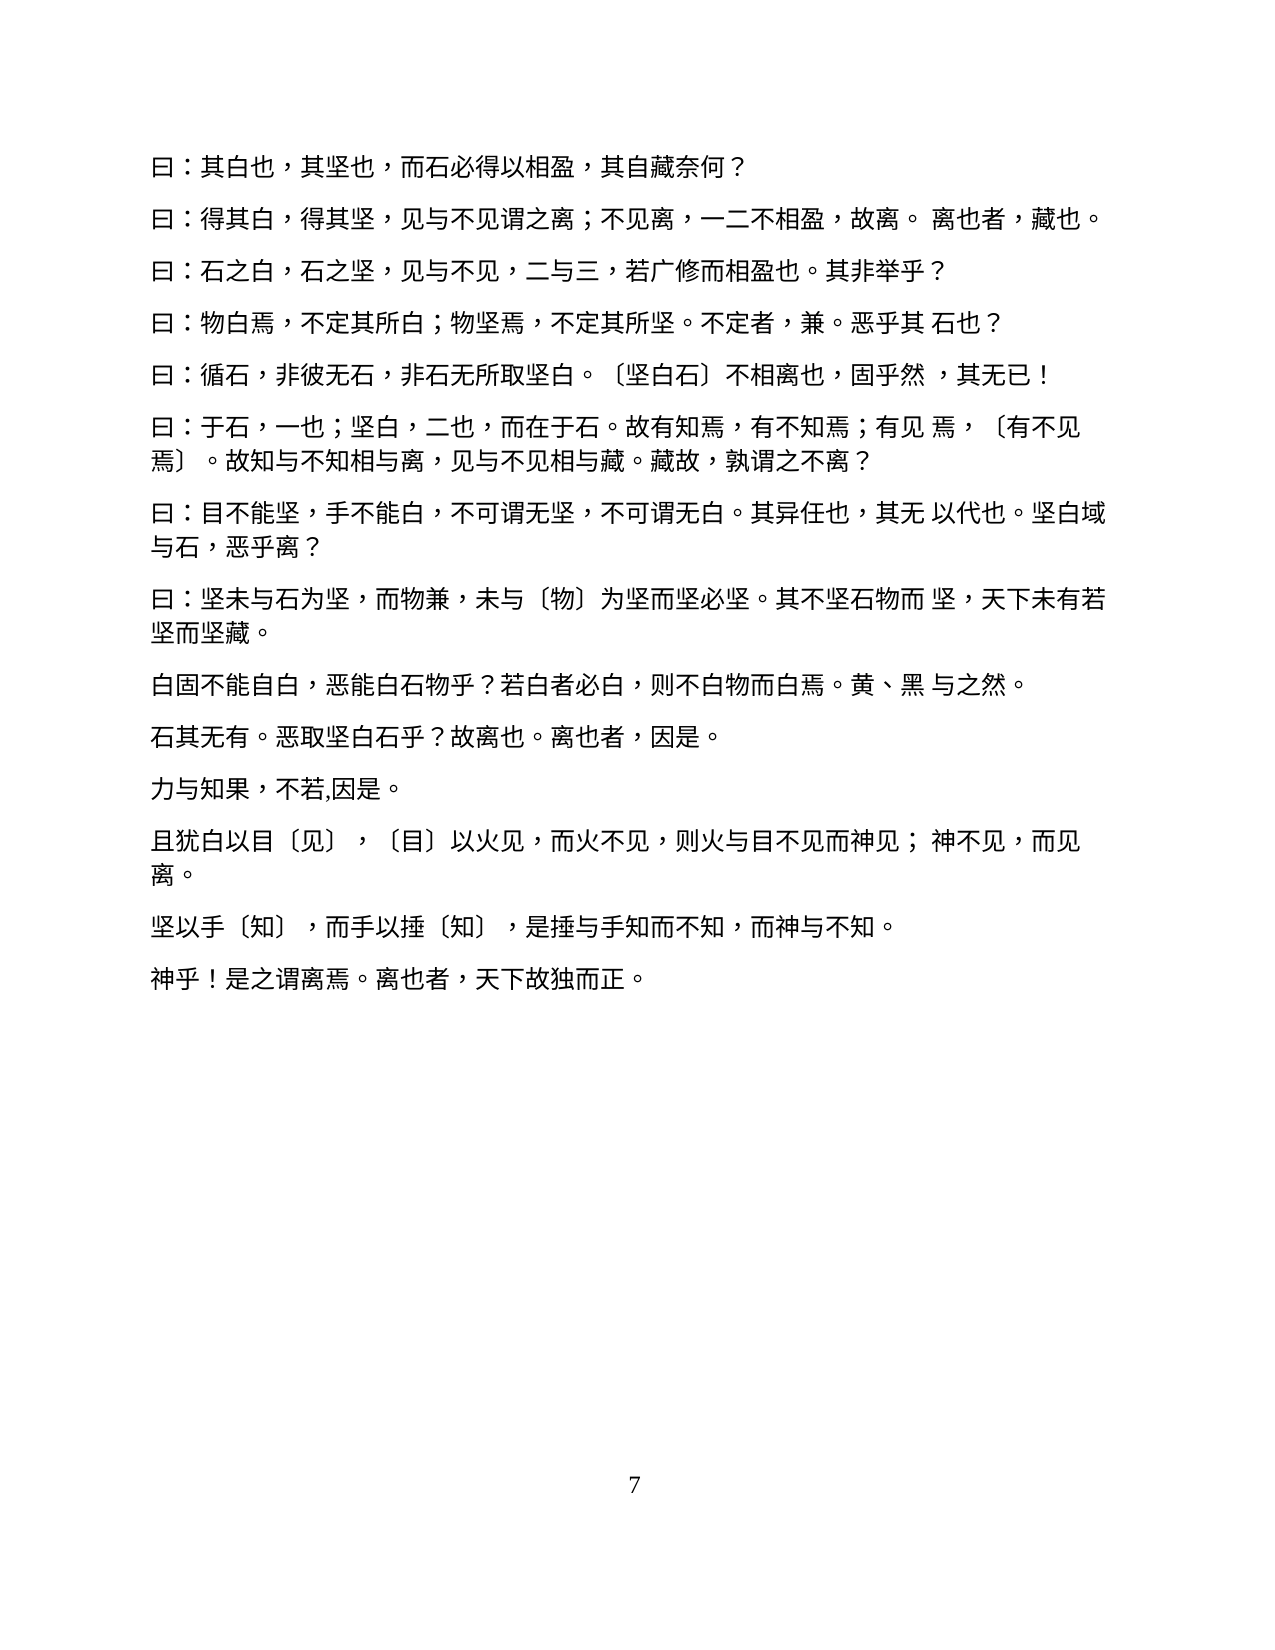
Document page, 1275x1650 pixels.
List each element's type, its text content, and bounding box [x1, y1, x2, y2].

text 白固不能自白，恶能白石物乎？若白者必白，则不白物而白焉。黄、黑 与之然。 [150, 668, 1125, 702]
text 曰：其白也，其坚也，而石必得以相盈，其自藏奈何？ [150, 150, 1125, 184]
text 力与知果，不若,因是。 [150, 772, 1125, 806]
text 曰：得其白，得其坚，见与不见谓之离；不见离，一二不相盈，故离。 离也者，藏也。 [150, 202, 1125, 236]
text 曰：坚未与石为坚，而物兼，未与〔物〕为坚而坚必坚。其不坚石物而 坚，天下未有若坚而坚藏。 [150, 582, 1125, 650]
text 坚以手〔知〕，而手以捶〔知〕，是捶与手知而不知，而神与不知。 [150, 910, 1125, 944]
text 曰：石之白，石之坚，见与不见，二与三，若广修而相盈也。其非举乎？ [150, 254, 1125, 288]
text 曰：循石，非彼无石，非石无所取坚白。〔坚白石〕不相离也，固乎然 ，其无已！ [150, 358, 1125, 392]
text 曰：物白焉，不定其所白；物坚焉，不定其所坚。不定者，兼。恶乎其 石也？ [150, 306, 1125, 340]
text 且犹白以目〔见〕，〔目〕以火见，而火不见，则火与目不见而神见； 神不见，而见离。 [150, 824, 1125, 892]
text 石其无有。恶取坚白石乎？故离也。离也者，因是。 [150, 720, 1125, 754]
text 曰：于石，一也；坚白，二也，而在于石。故有知焉，有不知焉；有见 焉，〔有不见焉〕。故知与不知相与离，见与不见相与藏。藏故，孰谓之不离？ [150, 410, 1125, 478]
text 曰：目不能坚，手不能白，不可谓无坚，不可谓无白。其异任也，其无 以代也。坚白域与石，恶乎离？ [150, 496, 1125, 564]
text 神乎！是之谓离焉。离也者，天下故独而正。 [150, 962, 1125, 996]
